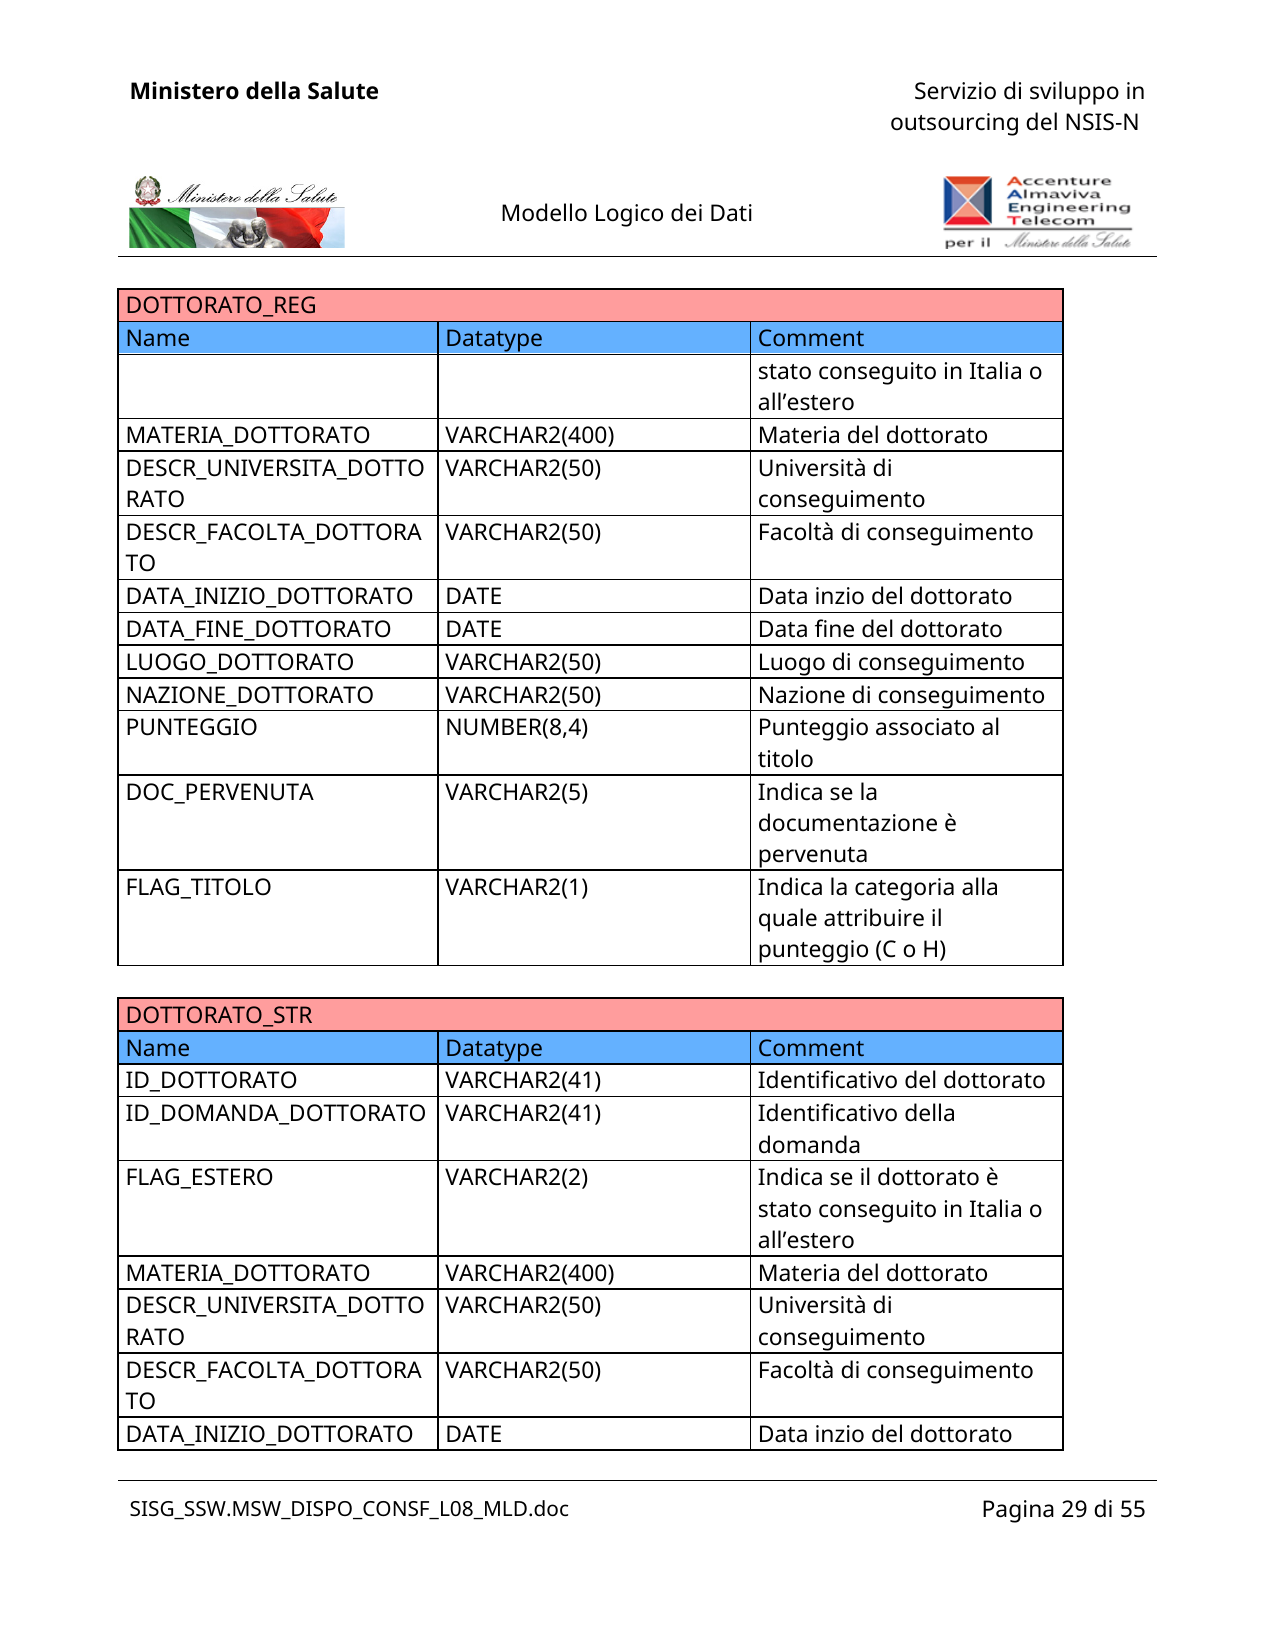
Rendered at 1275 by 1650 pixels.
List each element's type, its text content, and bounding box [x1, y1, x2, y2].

table_cell Data inzio del dottorato [751, 580, 1062, 611]
table_cell DESCR_FACOLTA_DOTTORATO [119, 1354, 437, 1416]
table_cell Punteggio associato al titolo [751, 711, 1062, 774]
table_cell VARCHAR2(50) [439, 1354, 750, 1416]
table_cell DATA_INIZIO_DOTTORATO [119, 580, 437, 611]
table_cell [119, 355, 437, 418]
table_cell VARCHAR2(2) [439, 1161, 750, 1255]
table_cell VARCHAR2(50) [439, 516, 750, 578]
table_cell Luogo di conseguimento [751, 646, 1062, 677]
table_cell Università di conseguimento [751, 1290, 1062, 1352]
table_cell DATE [439, 580, 750, 611]
table_cell DATE [439, 1418, 750, 1449]
table_cell DATA_FINE_DOTTORATO [119, 613, 437, 644]
table_cell DATE [439, 613, 750, 644]
table_cell VARCHAR2(400) [439, 419, 750, 450]
table_cell ID_DOTTORATO [119, 1065, 437, 1096]
table_cell NAZIONE_DOTTORATO [119, 679, 437, 710]
table_cell Indica la categoria alla quale attribuire il punteggio (C o H) [751, 871, 1062, 964]
table_cell DATA_INIZIO_DOTTORATO [119, 1418, 437, 1449]
table_cell PUNTEGGIO [119, 711, 437, 774]
table_cell Name [119, 1032, 437, 1063]
table_cell Data inzio del dottorato [751, 1418, 1062, 1449]
table_cell LUOGO_DOTTORATO [119, 646, 437, 677]
table_cell Name [119, 322, 437, 353]
table_header DOTTORATO_REG [119, 290, 1062, 321]
table_cell MATERIA_DOTTORATO [119, 1257, 437, 1288]
table_cell stato conseguito in Italia o all’estero [751, 355, 1062, 418]
table_cell Materia del dottorato [751, 1257, 1062, 1288]
table_cell DESCR_UNIVERSITA_DOTTORATO [119, 1290, 437, 1352]
table_cell Università di conseguimento [751, 452, 1062, 514]
table_cell ID_DOMANDA_DOTTORATO [119, 1097, 437, 1160]
table_cell FLAG_ESTERO [119, 1161, 437, 1255]
table_cell VARCHAR2(50) [439, 679, 750, 710]
table_cell MATERIA_DOTTORATO [119, 419, 437, 450]
table_cell DOC_PERVENUTA [119, 776, 437, 869]
table_cell Indica se il dottorato è stato conseguito in Italia o all’estero [751, 1161, 1062, 1255]
table_cell VARCHAR2(50) [439, 452, 750, 514]
table_cell NUMBER(8,4) [439, 711, 750, 774]
table_cell Identificativo della domanda [751, 1097, 1062, 1160]
table_cell Comment [751, 322, 1062, 353]
table_cell Datatype [439, 322, 750, 353]
table_cell Data fine del dottorato [751, 613, 1062, 644]
table_cell [439, 355, 750, 418]
table_cell VARCHAR2(50) [439, 646, 750, 677]
table_cell Comment [751, 1032, 1062, 1063]
table_cell FLAG_TITOLO [119, 871, 437, 964]
table_cell VARCHAR2(5) [439, 776, 750, 869]
table_cell Identificativo del dottorato [751, 1065, 1062, 1096]
table_cell Facoltà di conseguimento [751, 516, 1062, 578]
table_header DOTTORATO_STR [119, 999, 1062, 1030]
table_cell DESCR_FACOLTA_DOTTORATO [119, 516, 437, 578]
table_cell VARCHAR2(1) [439, 871, 750, 964]
table_cell Facoltà di conseguimento [751, 1354, 1062, 1416]
table_cell Nazione di conseguimento [751, 679, 1062, 710]
table_cell VARCHAR2(41) [439, 1097, 750, 1160]
table_cell Indica se la documentazione è pervenuta [751, 776, 1062, 869]
table_cell Materia del dottorato [751, 419, 1062, 450]
table_cell Datatype [439, 1032, 750, 1063]
table_cell VARCHAR2(41) [439, 1065, 750, 1096]
table_cell DESCR_UNIVERSITA_DOTTORATO [119, 452, 437, 514]
table_cell VARCHAR2(400) [439, 1257, 750, 1288]
table_cell VARCHAR2(50) [439, 1290, 750, 1352]
